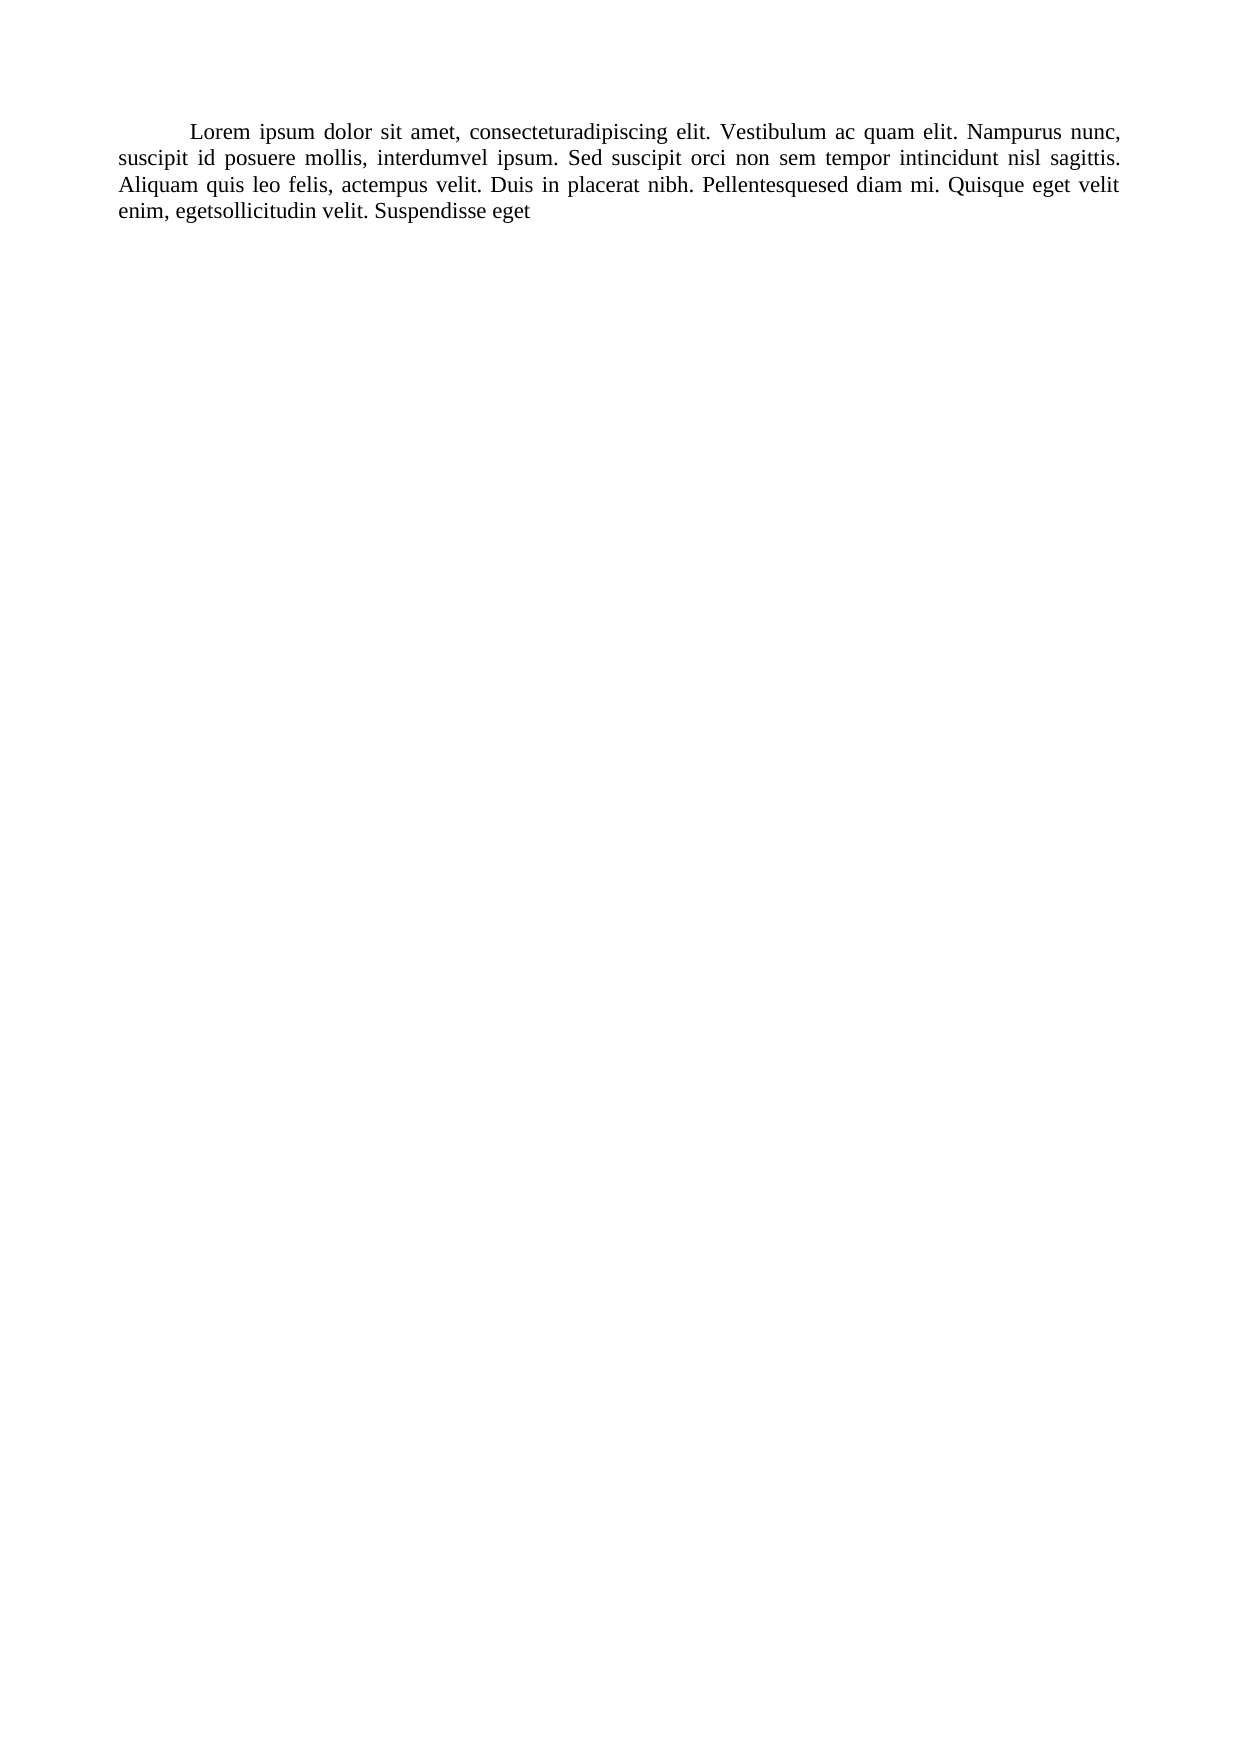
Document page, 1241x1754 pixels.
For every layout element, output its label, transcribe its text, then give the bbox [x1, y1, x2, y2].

text Lorem ipsum dolor sit amet, consecteturadipiscing elit. Vestibulum ac quam elit. Nampurus nunc, suscipit id posuere mollis, interdumvel ipsum. Sed suscipit orci non sem tempor intincidunt nisl sagittis. Aliquam quis leo felis, actempus velit. Duis in placerat nibh. Pellentesquesed diam mi. Quisque eget velit enim, egetsollicitudin velit. Suspendisse eget [118, 118, 1122, 223]
